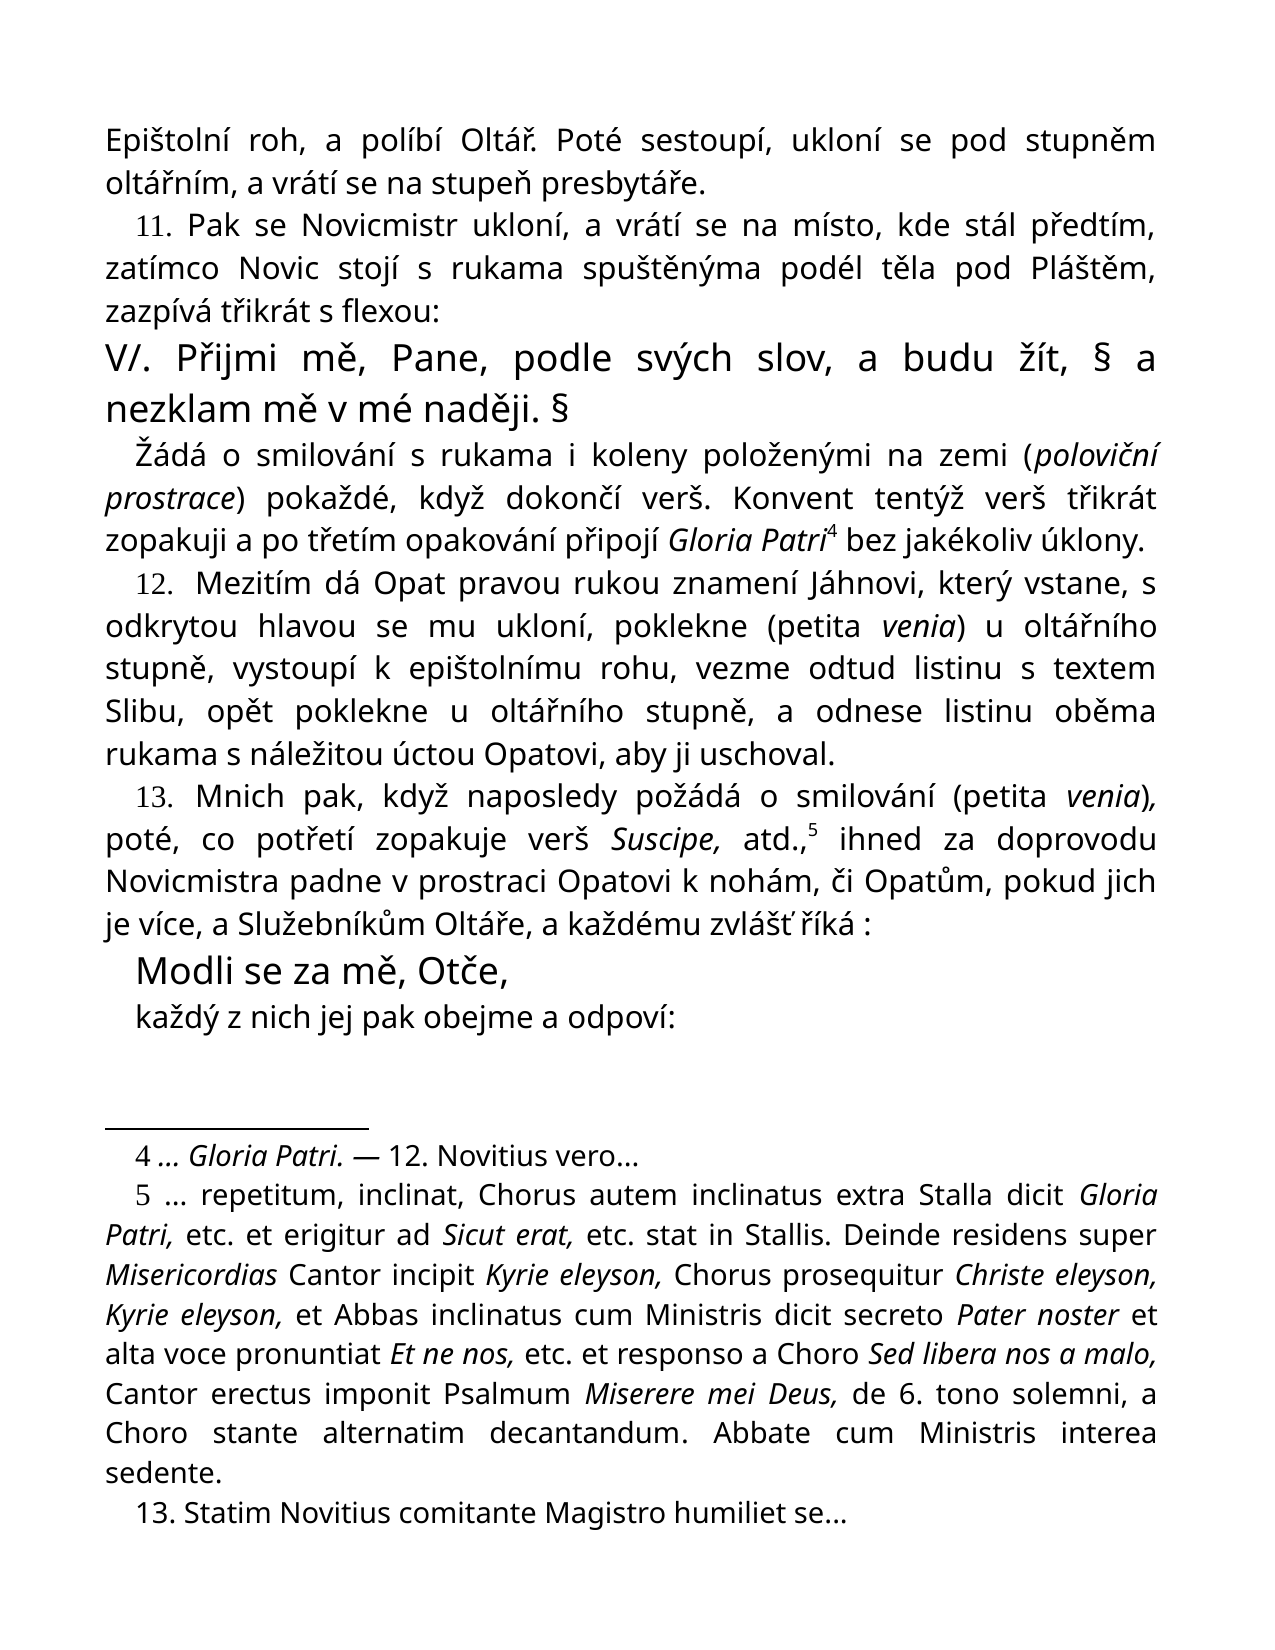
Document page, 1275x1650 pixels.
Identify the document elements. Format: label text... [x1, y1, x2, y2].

list V/. Přijmi mě, Pane, podle svých slov, a budu žít, § a nezklam mě v mé naději. § [105, 331, 1158, 433]
list Pak se Novicmistr ukloní, a vrátí se na místo, kde stál předtím, zatímco Novic stojí s rukama spuštěnýma podél těla pod Pláštěm, zazpívá třikrát s flexou: [105, 203, 1158, 331]
list 13. Statim Novitius comitante Magistro humiliet se... [105, 1492, 1158, 1532]
subtitle Modli se za mě, Otče, [105, 944, 1158, 996]
text Žádá o smilování s rukama i koleny položenými na zemi (poloviční prostrace) pokaždé, když dokončí verš. Konvent tentýž verš třikrát zopakuji a po třetím opakování připojí Gloria Patri bez jakékoliv úklony. [105, 433, 1158, 561]
list Mnich pak, když naposledy požádá o smilování (petita venia), poté, co potřetí zopakuje verš Sus­cipe, atd., ihned za doprovodu Novicmistra padne v prostraci Opatovi k nohám, či Opatům, pokud jich je více, a Služebníkům Oltáře, a každému zvlášť říká : [105, 774, 1158, 944]
list Mezitím dá Opat pravou rukou znamení Jáhnovi, který vstane, s odkrytou hlavou se mu ukloní, poklekne (petita venia) u oltářního stupně, vystoupí k epištolnímu rohu, vezme odtud listinu s textem Slibu, opět poklekne u oltářního stupně, a odnese listinu oběma rukama s náležitou úctou Opatovi, aby ji uschoval. [105, 561, 1158, 774]
list Epištolní roh, a políbí Oltář. Poté sestoupí, ukloní se pod stupněm oltářním, a vrátí se na stupeň presbytáře. [105, 118, 1158, 203]
text ... Gloria Patri. — 12. Novitius vero... [105, 1135, 1158, 1175]
text každý z nich jej pak obejme a odpoví: [105, 996, 1158, 1038]
list ... repetitum, inclinat, Chorus autem inclinatus extra Stalla dicit Gloria Patri, etc. et erigitur ad Sicut erat, etc. stat in Stallis. Deinde residens super Misericordias Cantor incipit Kyrie eleyson, Chorus prosequitur Christe eleyson, Kyrie eleyson, et Abbas incli­natus cum Ministris dicit secreto Pater noster et alta voce pronuntiat Et ne nos, etc. et responso a Choro Sed libera nos a malo, Cantor erectus imponit Psalmum Miserere mei Deus, de 6. tono solemni, a Choro stante alternatim decantandum. Abbate cum Ministris interea sedente. [105, 1175, 1158, 1492]
